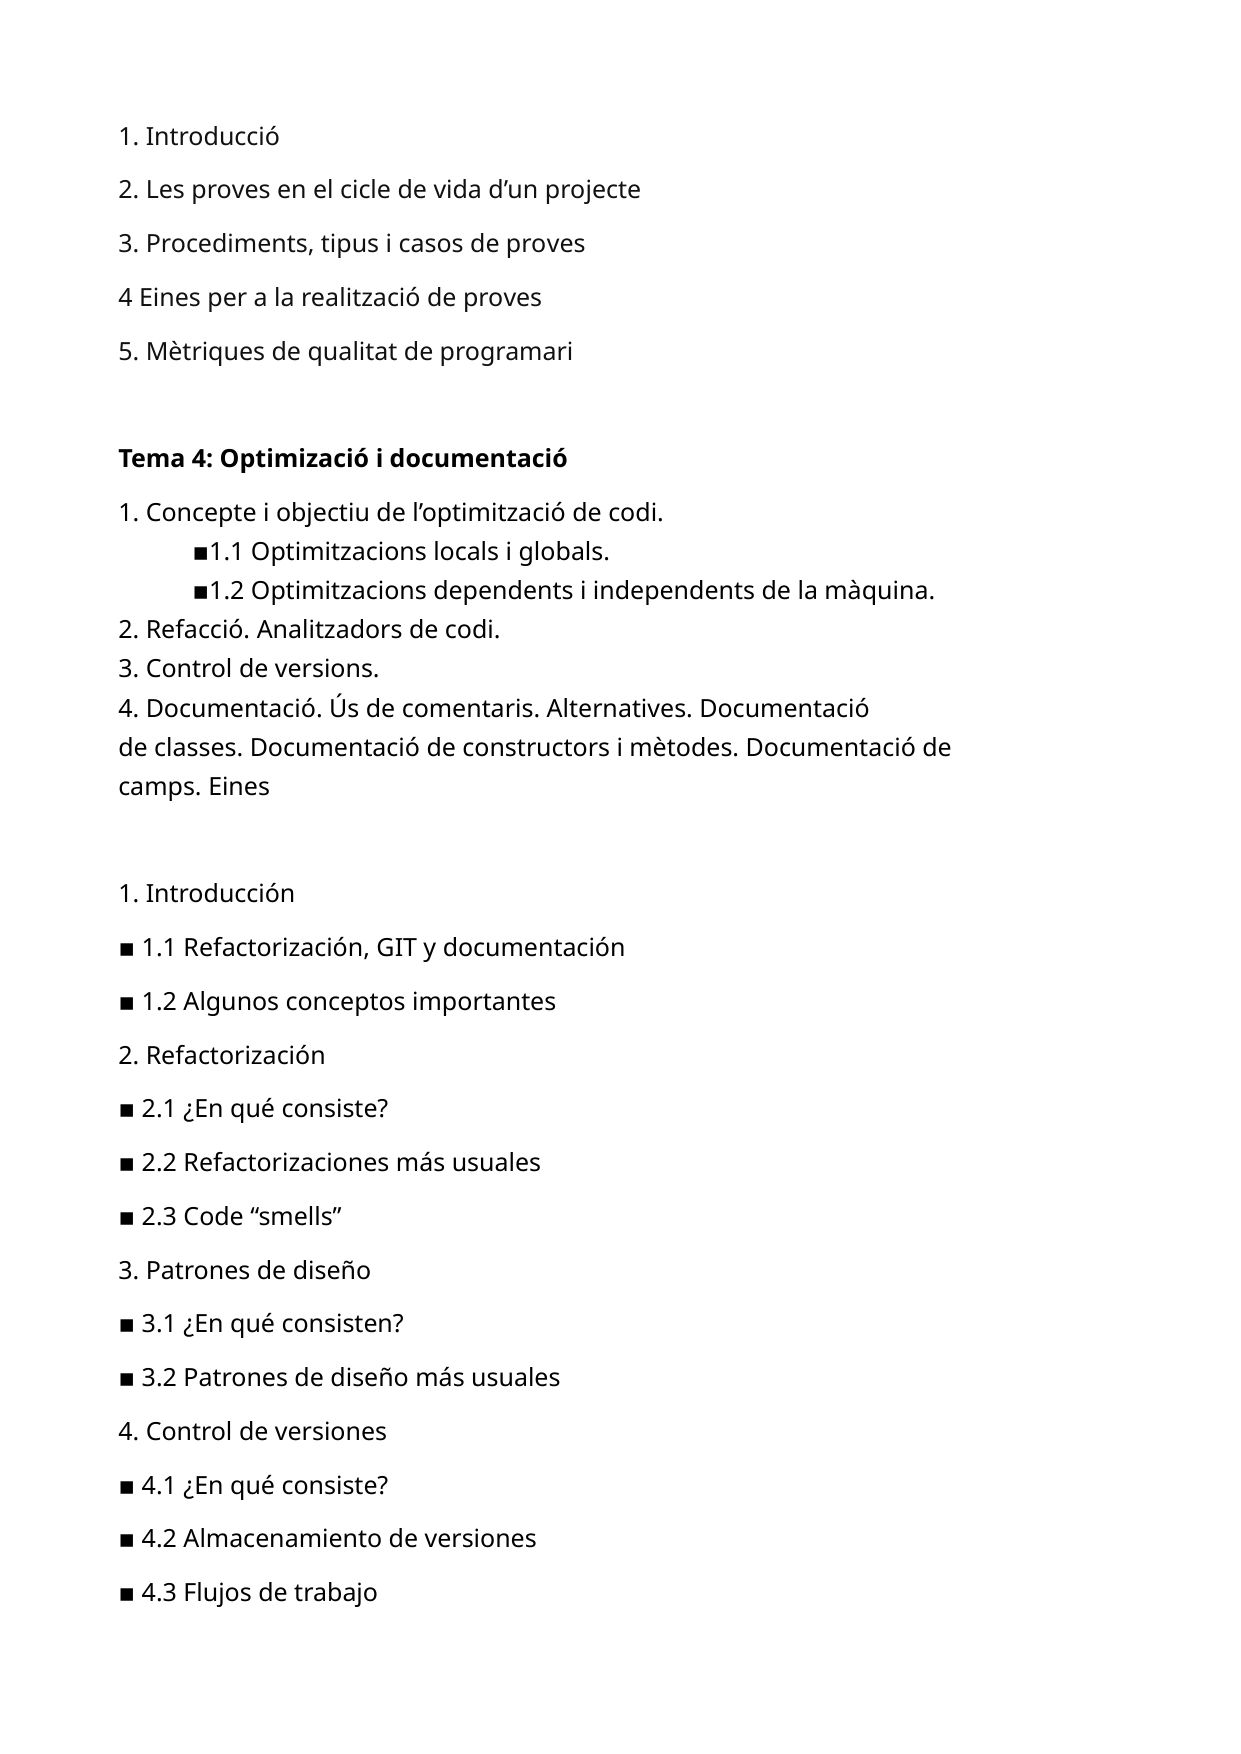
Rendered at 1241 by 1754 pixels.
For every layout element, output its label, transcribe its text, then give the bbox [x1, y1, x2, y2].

text ▪ 3.2 Patrones de diseño más usuales [118, 1360, 1122, 1394]
text 1. Introducció [118, 118, 1122, 152]
text 3. Patrones de diseño [118, 1252, 1122, 1286]
text 4. Control de versiones [118, 1413, 1122, 1448]
text 3. Pro­ce­di­ments, tipus i casos de pro­ves [118, 226, 1122, 260]
text ▪ 1.1 Refactorización, GIT y documentación [118, 930, 1122, 964]
text ▪ 4.1 ¿En qué consiste? [118, 1467, 1122, 1501]
text 4 Eines per a la rea­lit­za­ció de pro­ves [118, 279, 1122, 313]
text ▪ 4.2 Almacenamiento de versiones [118, 1521, 1122, 1555]
text ▪ 1.2 Algunos conceptos importantes [118, 983, 1122, 1018]
text ▪ 3.1 ¿En qué consisten? [118, 1306, 1122, 1340]
text ▪ 2.3 Code “smells” [118, 1198, 1122, 1233]
text 2. Refactorización [118, 1037, 1122, 1071]
text 5. Mètriques de qualitat de programari [118, 333, 1122, 367]
text ▪ 2.2 Refactorizaciones más usuales [118, 1145, 1122, 1179]
text 2. Les pro­ves en el cicle de vida d’un pro­jecte [118, 172, 1122, 206]
text 1. Concepte i objectiu de l’optimització de codi. ▪1.1 Optimitzacions locals i globals. ▪1.2 Optimitzacions dependents i independents de la màquina. 2. Refacció. Analitzadors de codi. 3. Control de versions. 4. Documentació. Ús de comentaris. Alternatives. Documentació de classes. Documentació de constructors i mètodes. Documentació de camps. Eines [118, 494, 1122, 803]
text Tema 4: Optimizació i documentació [118, 441, 1122, 475]
text 1. Introducción [118, 876, 1122, 910]
text ▪ 4.3 Flujos de trabajo [118, 1575, 1122, 1609]
text ▪ 2.1 ¿En qué consiste? [118, 1091, 1122, 1125]
